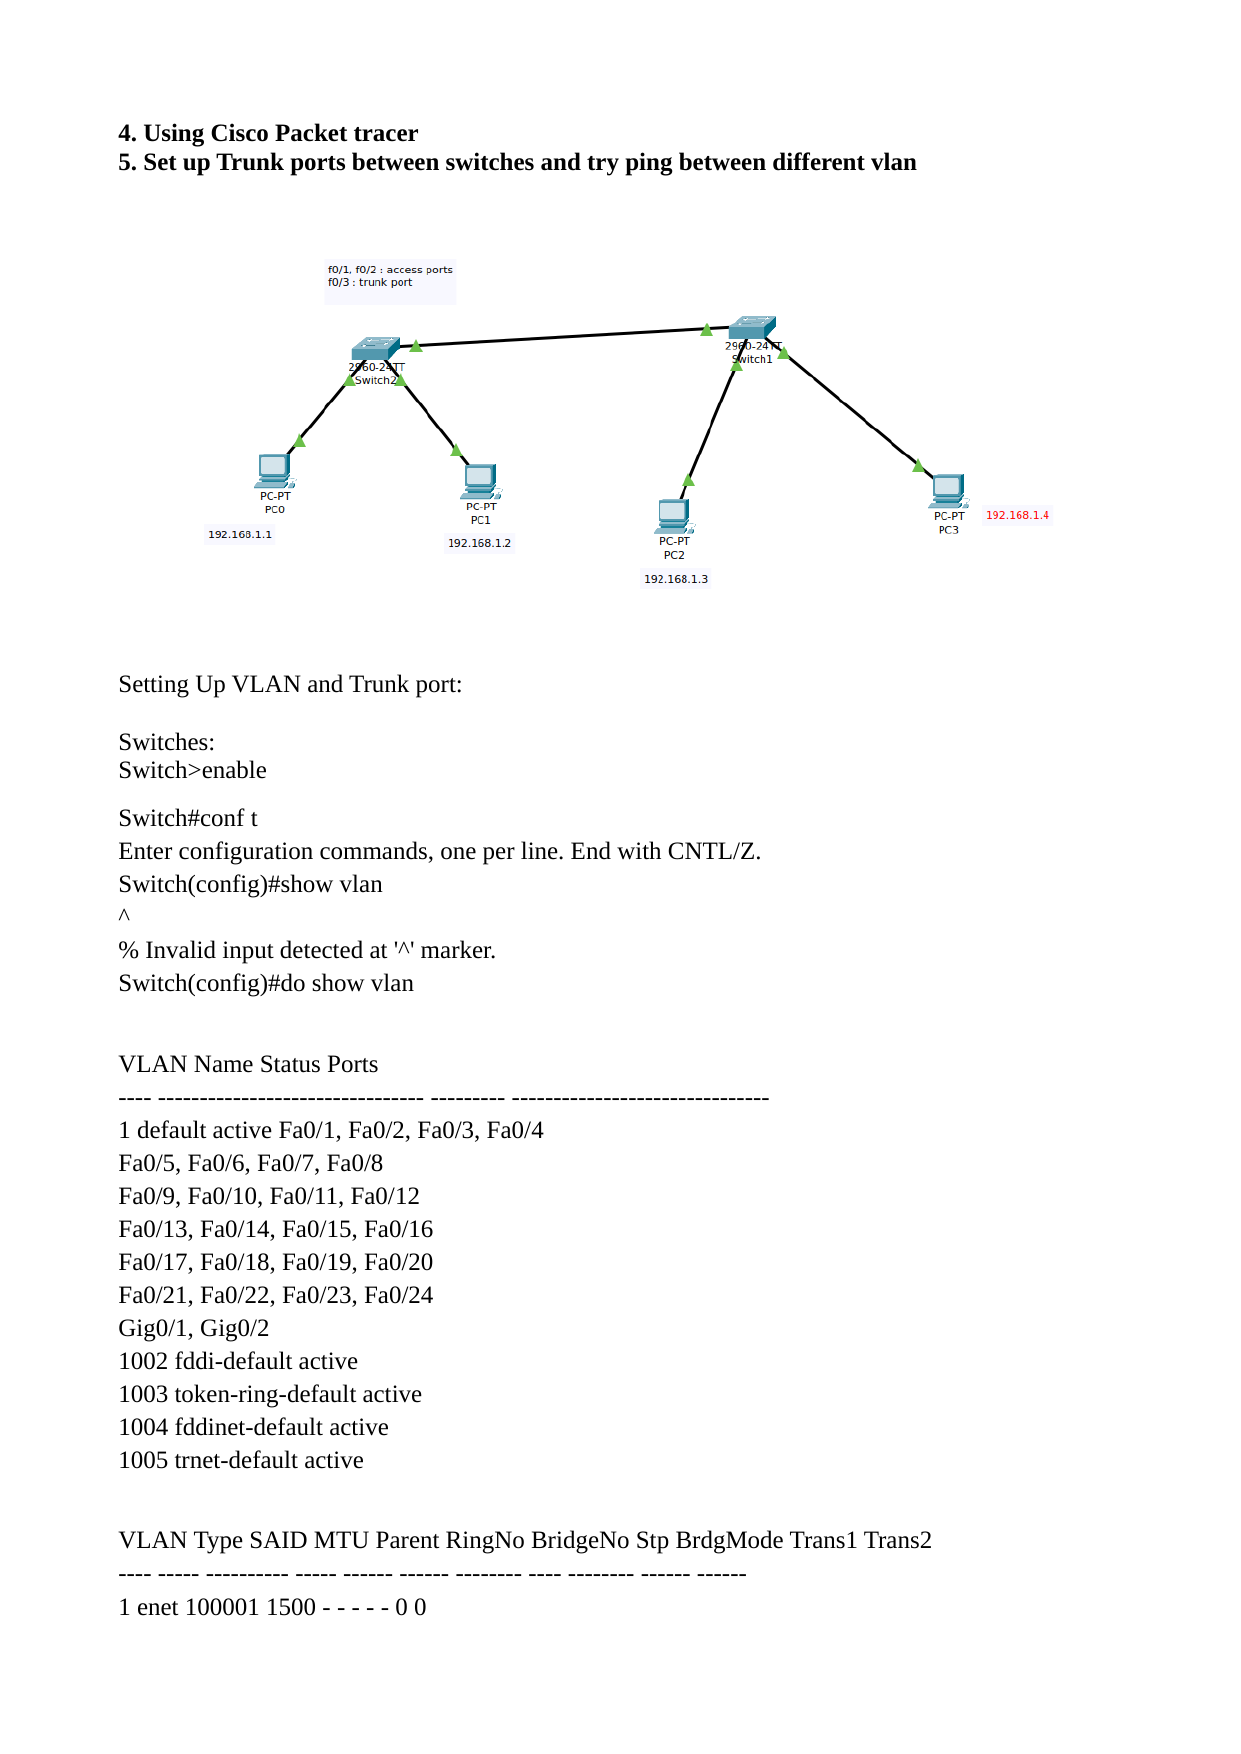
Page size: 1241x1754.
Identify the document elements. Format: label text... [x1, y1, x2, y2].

text Fa0/21, Fa0/22, Fa0/23, Fa0/24 [118, 1280, 1122, 1308]
text Fa0/17, Fa0/18, Fa0/19, Fa0/20 [118, 1247, 1122, 1276]
text 4. Using Cisco Packet tracer [118, 118, 1122, 147]
text Setting Up VLAN and Trunk port: [118, 669, 1122, 698]
text Gig0/1, Gig0/2 [118, 1313, 1122, 1342]
text Fa0/13, Fa0/14, Fa0/15, Fa0/16 [118, 1214, 1122, 1242]
text ---- -------------------------------- --------- ------------------------------- [118, 1082, 1122, 1110]
text Switch#conf t [118, 803, 1122, 832]
text VLAN Type SAID MTU Parent RingNo BridgeNo Stp BrdgMode Trans1 Trans2 [118, 1526, 1122, 1554]
text 1002 fddi-default active [118, 1346, 1122, 1374]
text Switch(config)#do show vlan [118, 968, 1122, 997]
text ---- ----- ---------- ----- ------ ------ -------- ---- -------- ------ ------ [118, 1558, 1122, 1587]
text Switch(config)#show vlan [118, 869, 1122, 898]
text Enter configuration commands, one per line. End with CNTL/Z. [118, 836, 1122, 865]
text Fa0/5, Fa0/6, Fa0/7, Fa0/8 [118, 1148, 1122, 1176]
text Switch>enable [118, 755, 1122, 784]
text Fa0/9, Fa0/10, Fa0/11, Fa0/12 [118, 1181, 1122, 1209]
text % Invalid input detected at '^' marker. [118, 935, 1122, 964]
text 1003 token-ring-default active [118, 1379, 1122, 1408]
text 1005 trnet-default active [118, 1445, 1122, 1474]
text VLAN Name Status Ports [118, 1049, 1122, 1077]
text 5. Set up Trunk ports between switches and try ping between different vlan [118, 147, 1122, 176]
picture [118, 219, 1123, 612]
text Switches: [118, 727, 1122, 755]
text ^ [118, 902, 1122, 931]
text 1 enet 100001 1500 - - - - - 0 0 [118, 1592, 1122, 1620]
text 1004 fddinet-default active [118, 1412, 1122, 1441]
text 1 default active Fa0/1, Fa0/2, Fa0/3, Fa0/4 [118, 1115, 1122, 1143]
